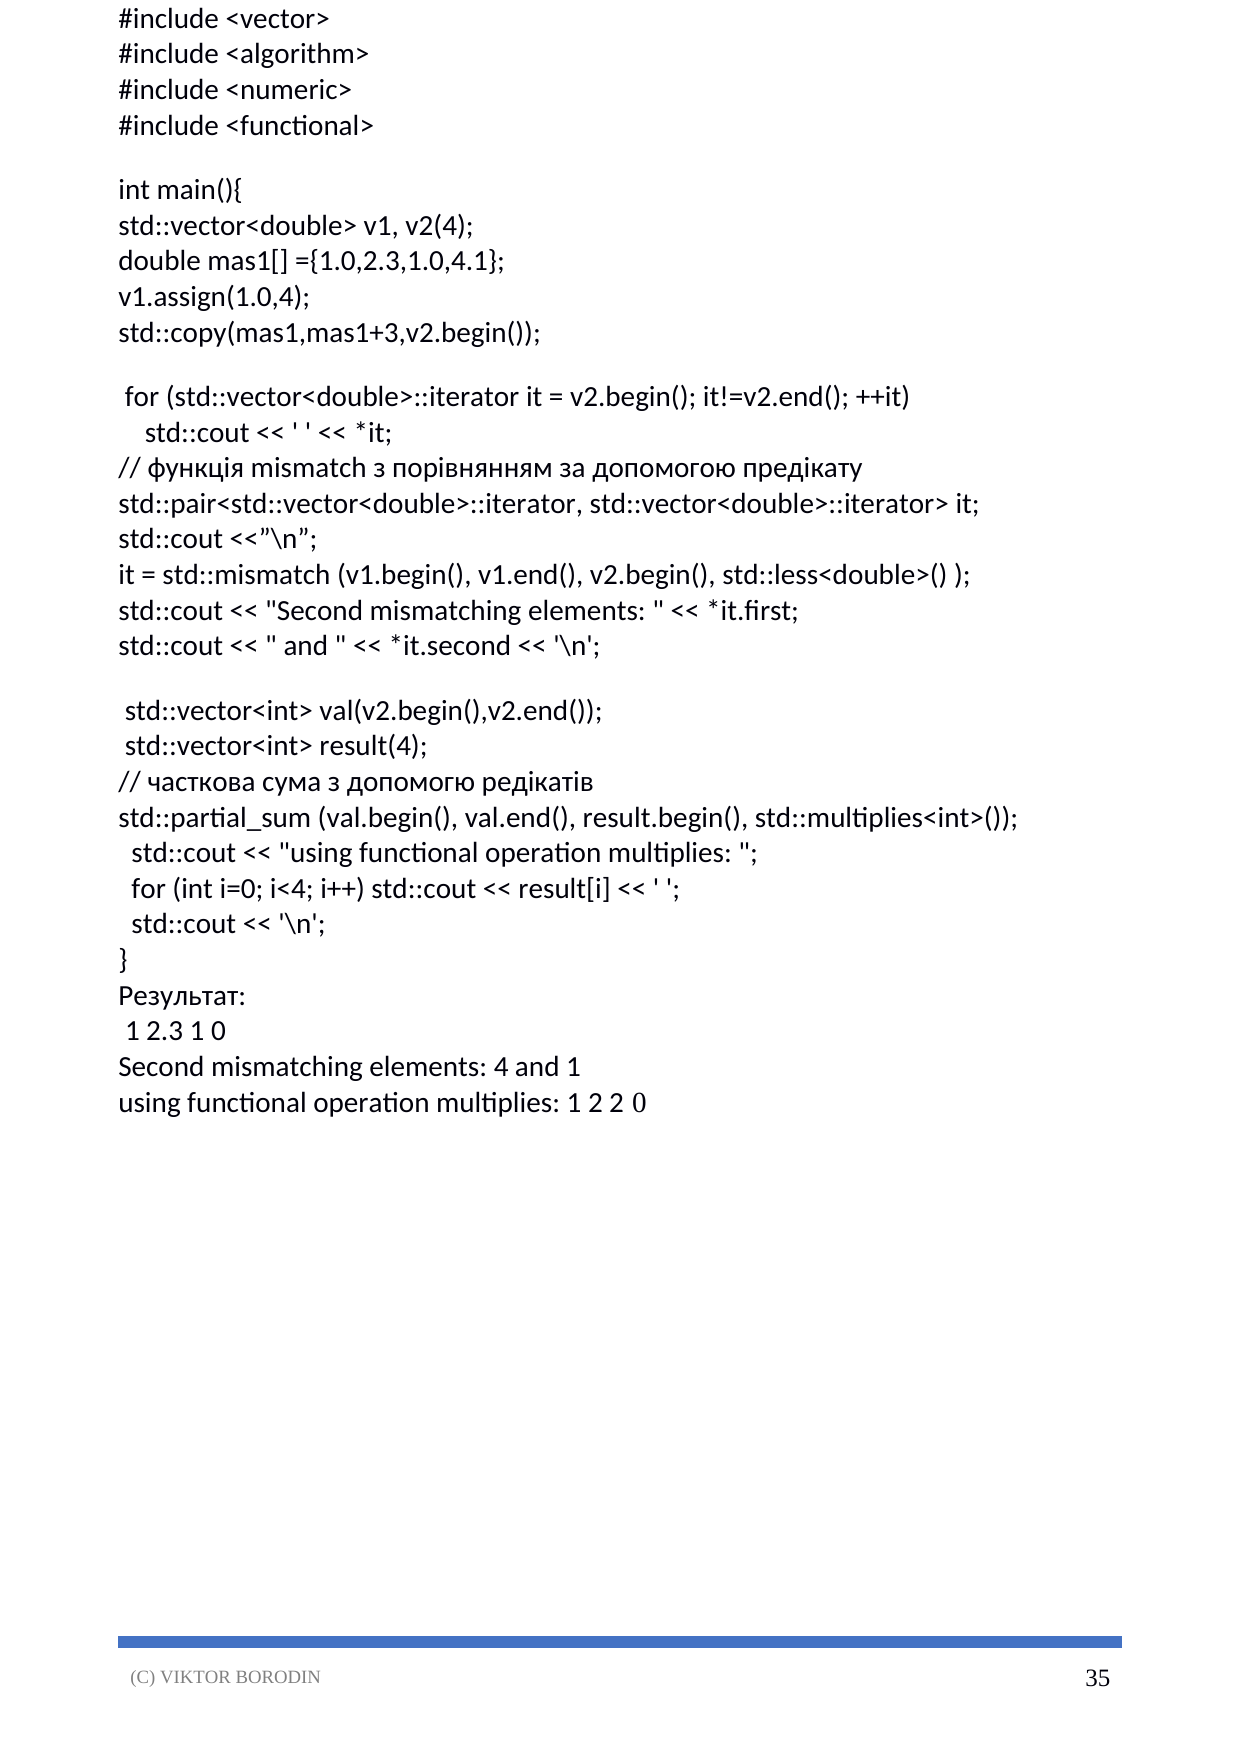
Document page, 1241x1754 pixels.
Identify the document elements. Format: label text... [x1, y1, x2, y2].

text #include <numeric> [118, 71, 1122, 107]
text std::vector<double> v1, v2(4); [118, 207, 1122, 242]
text #include <algorithm> [118, 36, 1122, 71]
text std::partial_sum (val.begin(), val.end(), result.begin(), std::multiplies<int>()); [118, 799, 1122, 834]
text #include <functional> [118, 107, 1122, 142]
text std::cout << "using functional operation multiplies: "; [118, 834, 1122, 870]
text // функція mismatch з порівнянням за допомогою предікату [118, 449, 1122, 485]
text v1.assign(1.0,4); [118, 278, 1122, 314]
text std::cout << "Second mismatching elements: " << *it.first; [118, 592, 1122, 627]
text double mas1[] ={1.0,2.3,1.0,4.1}; [118, 242, 1122, 278]
subtitle Second mismatching elements: 4 and 1 [118, 1048, 1122, 1084]
text for (int i=0; i<4; i++) std::cout << result[i] << ' '; [118, 870, 1122, 906]
text std::vector<int> val(v2.begin(),v2.end()); [118, 692, 1122, 727]
text std::copy(mas1,mas1+3,v2.begin()); [118, 314, 1122, 349]
text std::cout << '\n'; [118, 906, 1122, 941]
text #include <vector> [118, 0, 1122, 36]
text std::pair<std::vector<double>::iterator, std::vector<double>::iterator> it; [118, 485, 1122, 521]
text std::cout << ' ' << *it; [118, 414, 1122, 449]
text it = std::mismatch (v1.begin(), v1.end(), v2.begin(), std::less<double>() ); [118, 556, 1122, 592]
text Результат: [118, 977, 1122, 1012]
text for (std::vector<double>::iterator it = v2.begin(); it!=v2.end(); ++it) [118, 378, 1122, 414]
subtitle using functional operation multiplies: 1 2 2 0 [118, 1084, 1122, 1119]
text } [118, 941, 1122, 977]
text std::vector<int> result(4); [118, 727, 1122, 763]
text // часткова сума з допомогю редікатів [118, 763, 1122, 799]
text int main(){ [118, 171, 1122, 207]
text std::cout <<”\n”; [118, 521, 1122, 556]
text std::cout << " and " << *it.second << '\n'; [118, 627, 1122, 663]
subtitle 1 2.3 1 0 [118, 1012, 1122, 1048]
